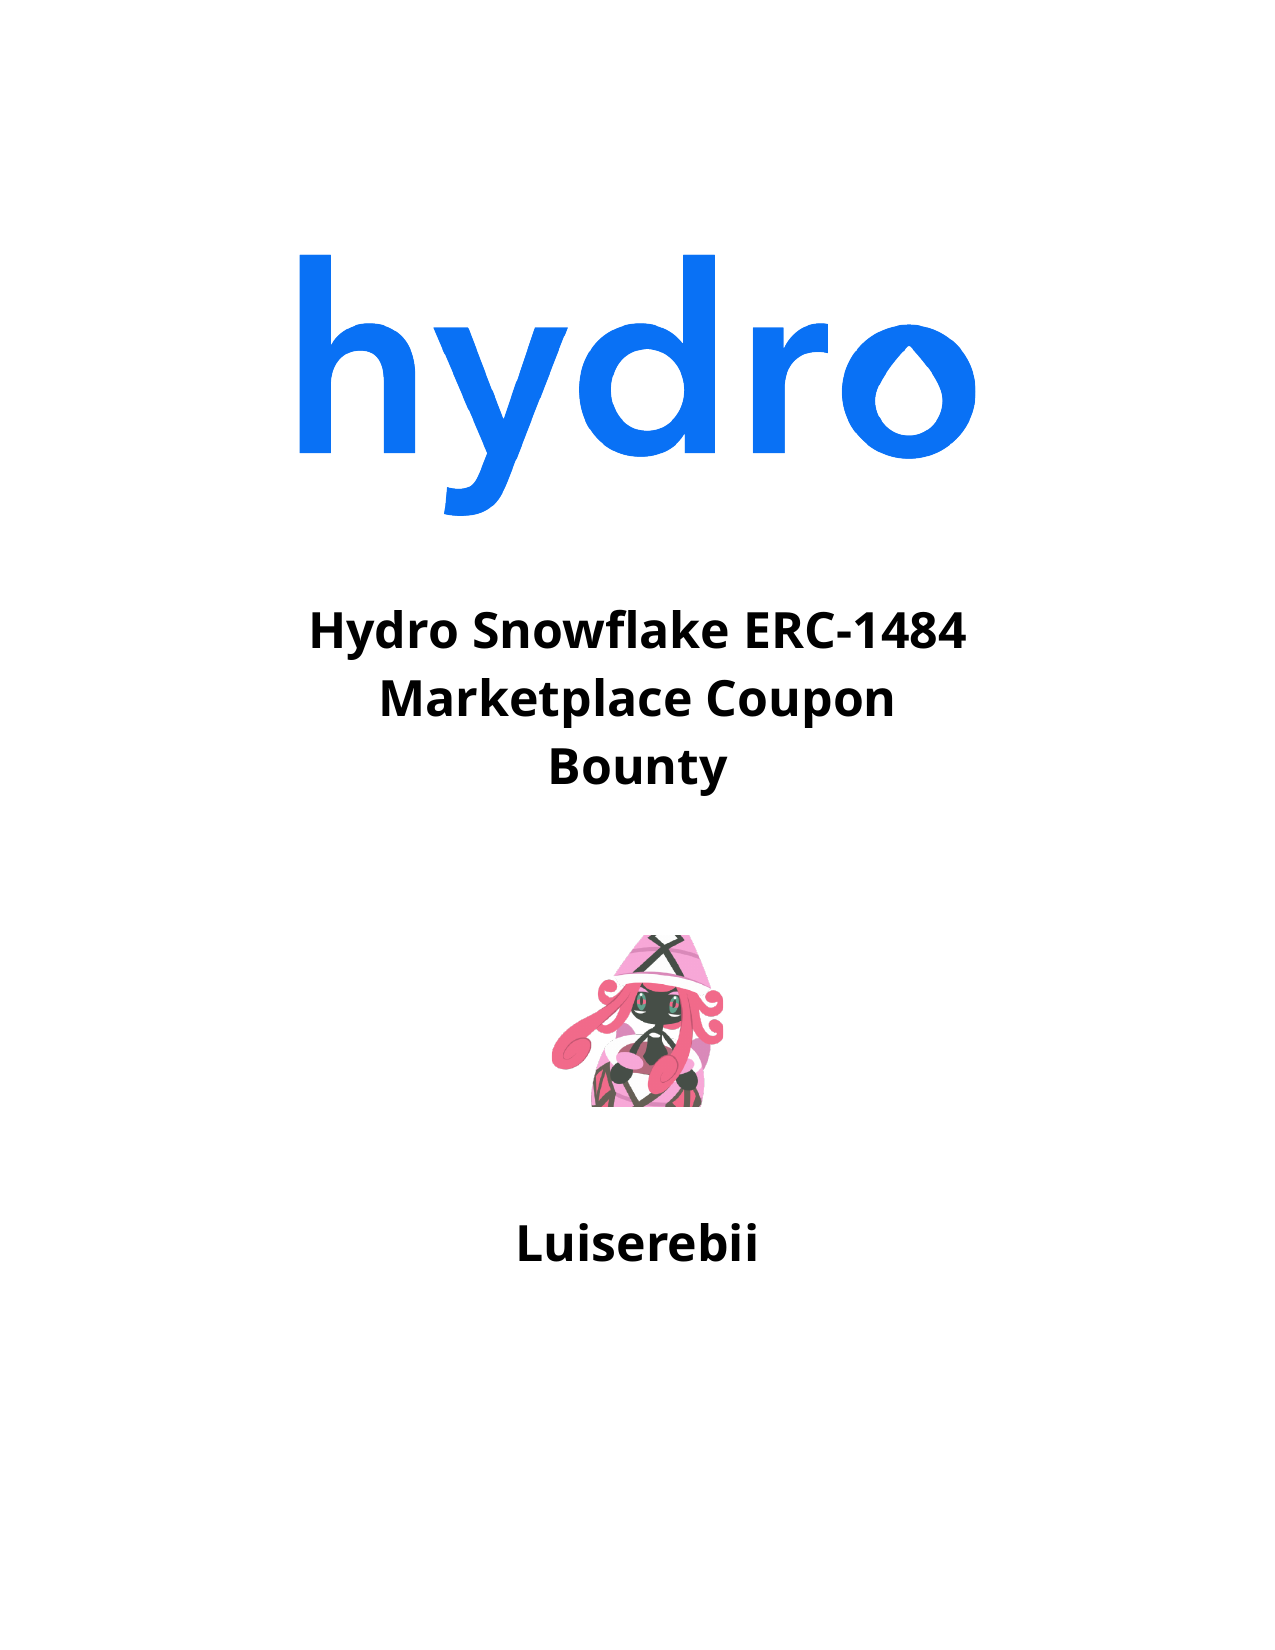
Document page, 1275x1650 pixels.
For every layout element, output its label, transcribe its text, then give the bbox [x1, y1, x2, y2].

picture [299, 254, 976, 516]
text Hydro Snowflake ERC-1484 [118, 595, 1157, 663]
text Marketplace Coupon [118, 663, 1157, 731]
picture [551, 935, 724, 1107]
text Bounty [118, 731, 1157, 799]
text Luiserebii [118, 1208, 1157, 1276]
